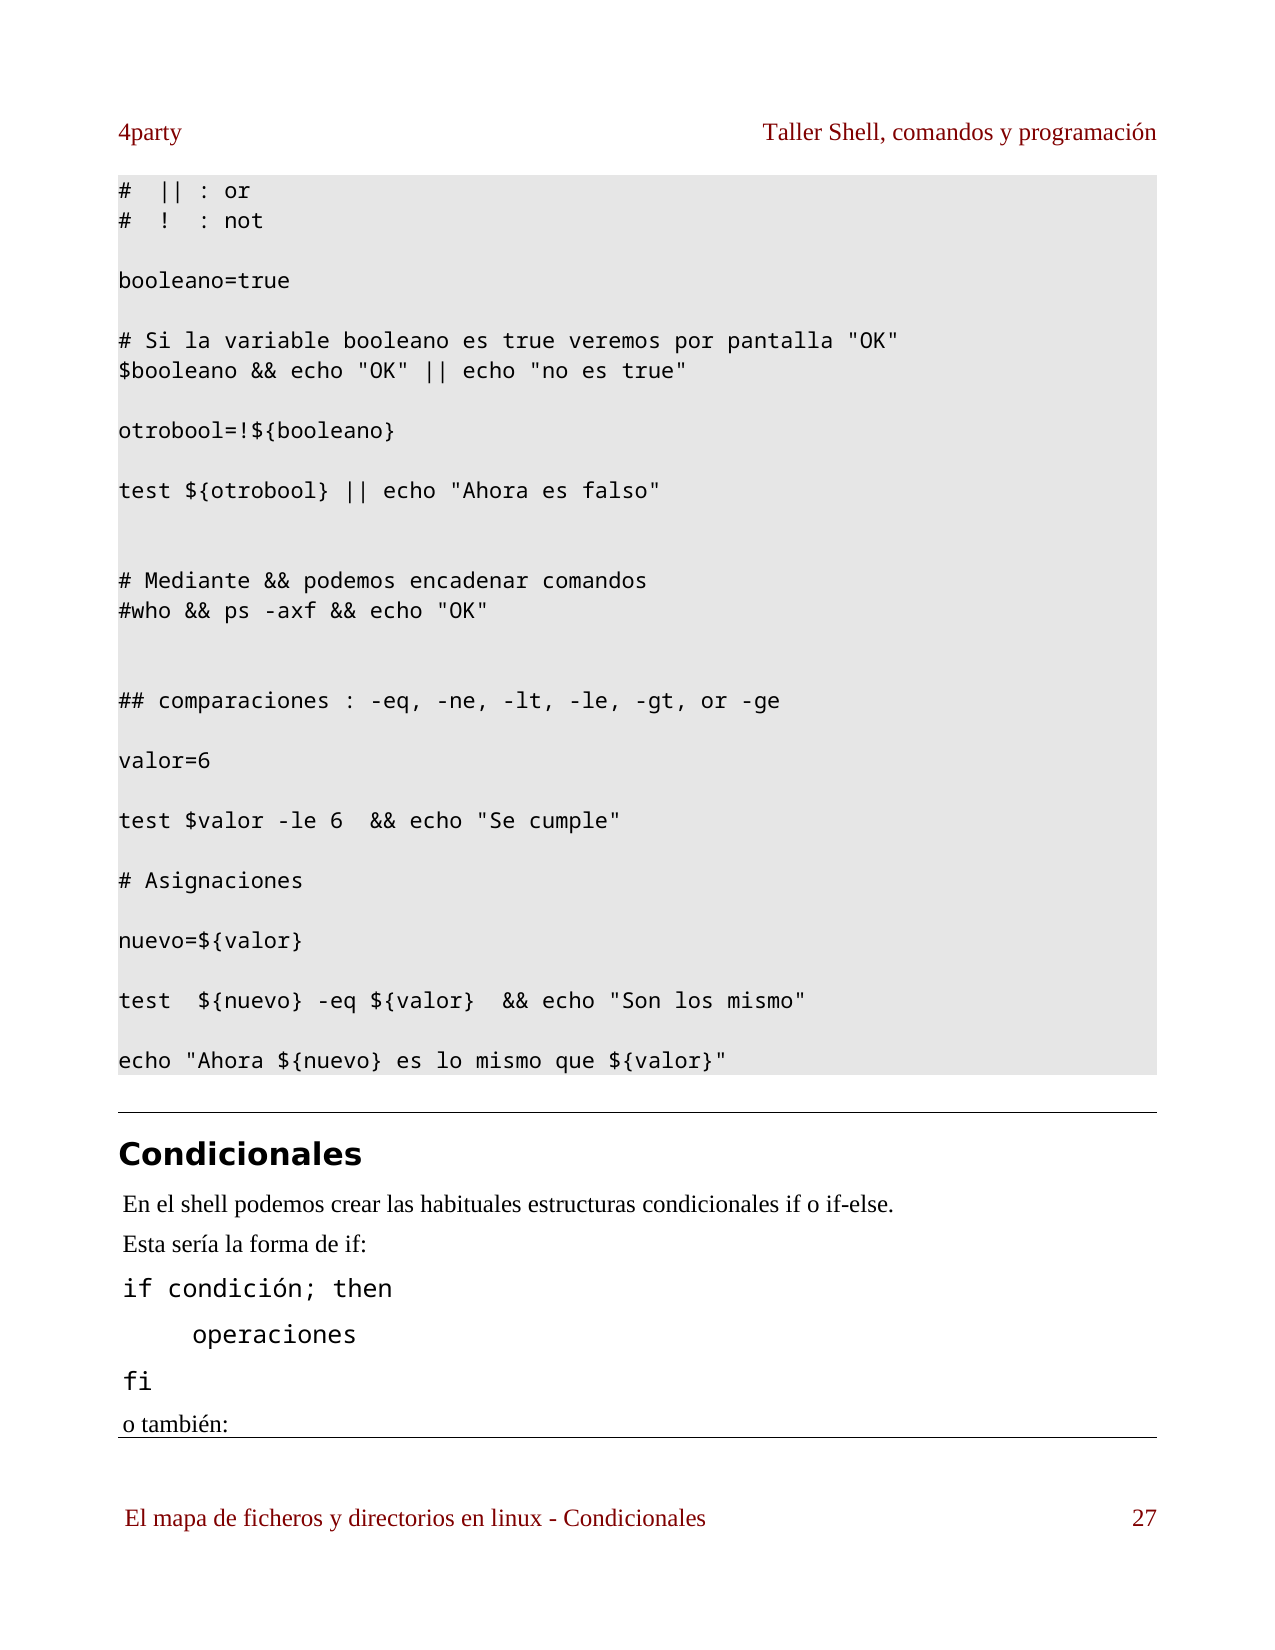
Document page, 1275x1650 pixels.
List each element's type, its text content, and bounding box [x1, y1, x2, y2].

text operaciones [118, 1312, 1157, 1351]
text test ${nuevo} -eq ${valor} && echo "Son los mismo" [118, 985, 1157, 1015]
text $booleano && echo "OK" || echo "no es true" [118, 355, 1157, 385]
text # Mediante && podemos encadenar comandos [118, 565, 1157, 595]
text ## comparaciones : -eq, -ne, -lt, -le, -gt, or -ge [118, 685, 1157, 715]
text otrobool=!${booleano} [118, 415, 1157, 445]
text En el shell podemos crear las habituales estructuras condicionales if o if-else. [118, 1186, 1157, 1218]
text fi [118, 1359, 1157, 1397]
text valor=6 [118, 745, 1157, 775]
text nuevo=${valor} [118, 925, 1157, 955]
text #who && ps -axf && echo "OK" [118, 595, 1157, 625]
text booleano=true [118, 265, 1157, 295]
text if condición; then [118, 1266, 1157, 1304]
text o también: [118, 1405, 1157, 1437]
text # Si la variable booleano es true veremos por pantalla "OK" [118, 325, 1157, 355]
text # ! : not [118, 205, 1157, 235]
text # || : or [118, 175, 1157, 205]
text test $valor -le 6 && echo "Se cumple" [118, 805, 1157, 835]
text test ${otrobool} || echo "Ahora es falso" [118, 475, 1157, 505]
text # Asignaciones [118, 865, 1157, 895]
text echo "Ahora ${nuevo} es lo mismo que ${valor}" [118, 1045, 1157, 1075]
subtitle Condicionales [118, 1137, 1157, 1173]
text Esta sería la forma de if: [118, 1226, 1157, 1258]
